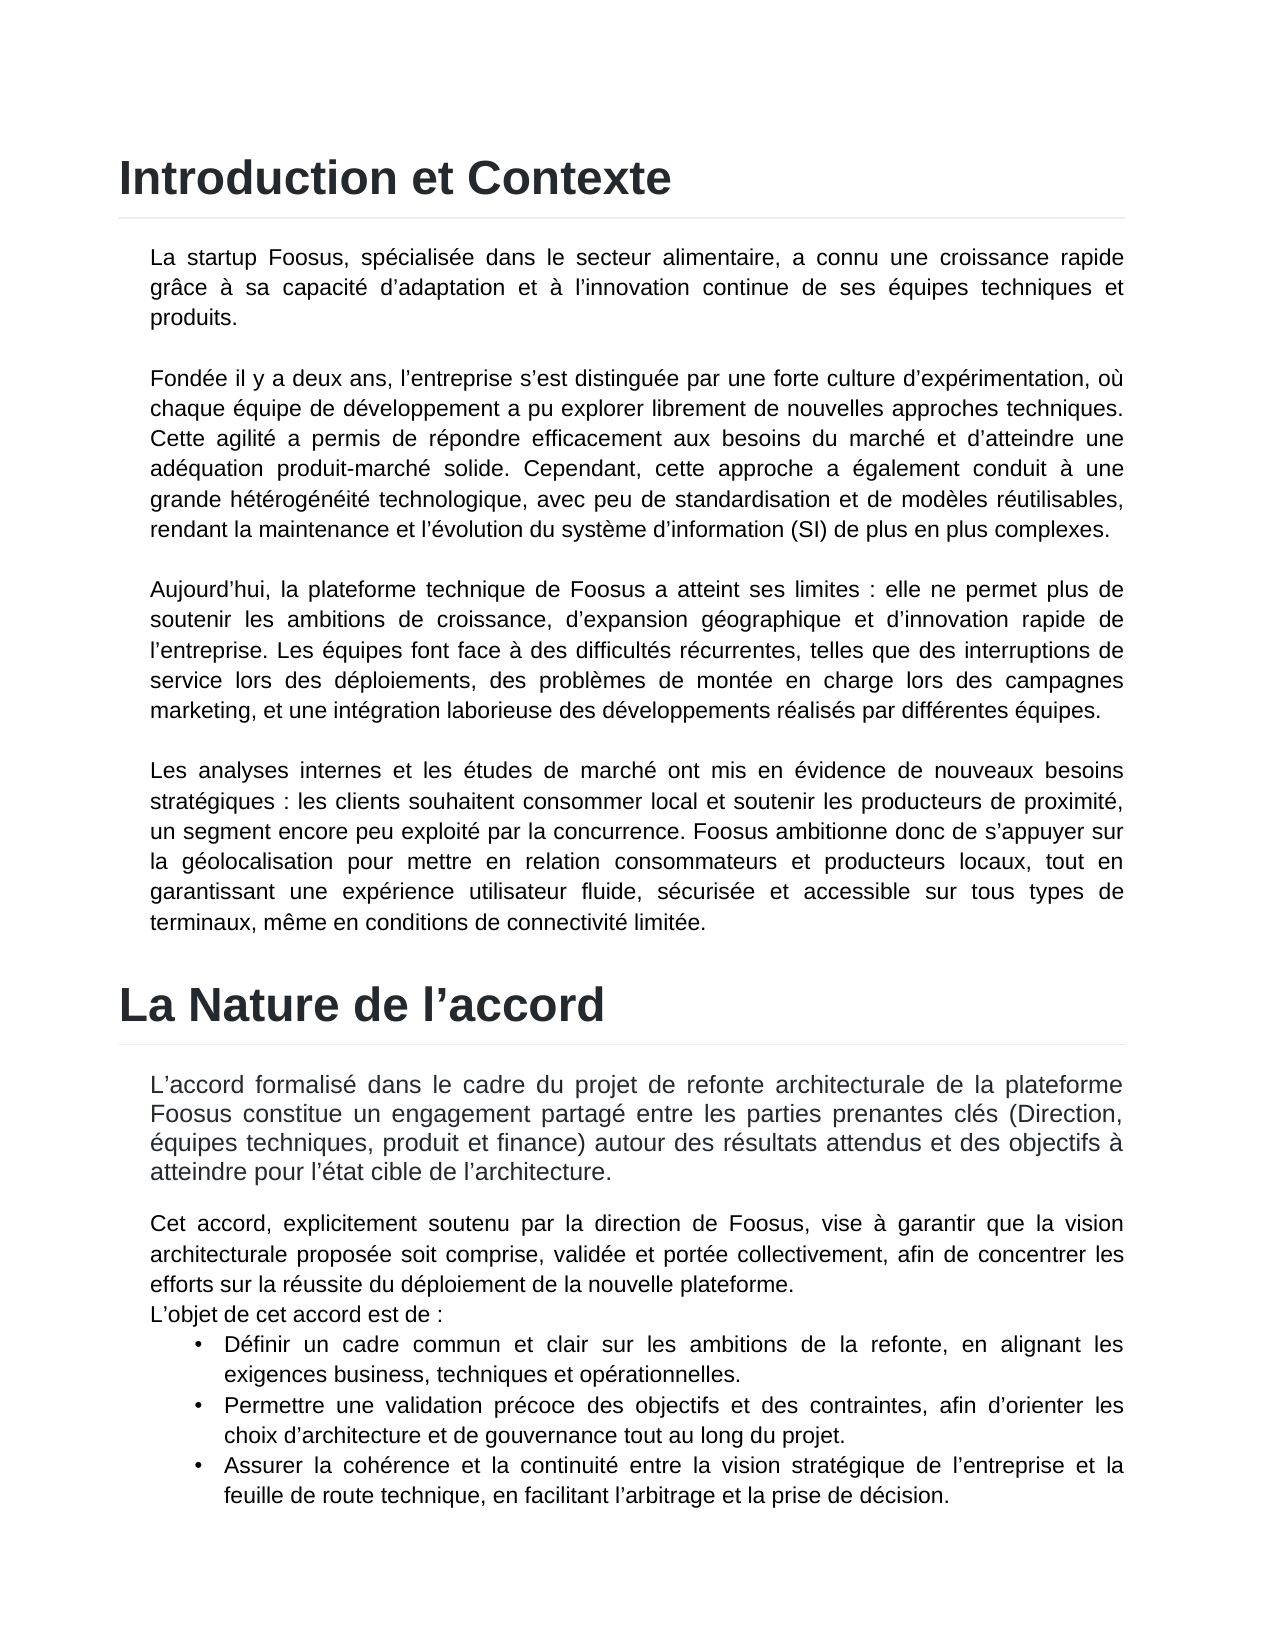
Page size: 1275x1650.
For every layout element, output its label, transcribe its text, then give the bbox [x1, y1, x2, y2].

subtitle La Nature de l’accord [119, 976, 1125, 1044]
text La startup Foosus, spécialisée dans le secteur alimentaire, a connu une croissance rapide grâce à sa capacité d’adaptation et à l’innovation continue de ses équipes techniques et produits. [150, 244, 1125, 331]
text Les analyses internes et les études de marché ont mis en évidence de nouveaux besoins stratégiques : les clients souhaitent consommer local et soutenir les producteurs de proximité, un segment encore peu exploité par la concurrence. Foosus ambitionne donc de s’appuyer sur la géolocalisation pour mettre en relation consommateurs et producteurs locaux, tout en garantissant une expérience utilisateur fluide, sécurisée et accessible sur tous types de terminaux, même en conditions de connectivité limitée. [150, 757, 1125, 935]
text Cet accord, explicitement soutenu par la direction de Foosus, vise à garantir que la vision architecturale proposée soit comprise, validée et portée collectivement, afin de concentrer les efforts sur la réussite du déploiement de la nouvelle plateforme. [150, 1210, 1125, 1297]
text L’accord formalisé dans le cadre du projet de refonte architecturale de la plateforme Foosus constitue un engagement partagé entre les parties prenantes clés (Direction, équipes techniques, produit et finance) autour des résultats attendus et des objectifs à atteindre pour l’état cible de l’architecture. [150, 1070, 1125, 1185]
list Assurer la cohérence et la continuité entre la vision stratégique de l’entreprise et la feuille de route technique, en facilitant l’arbitrage et la prise de décision. [194, 1452, 1125, 1508]
list Définir un cadre commun et clair sur les ambitions de la refonte, en alignant les exigences business, techniques et opérationnelles. [194, 1331, 1125, 1388]
text Fondée il y a deux ans, l’entreprise s’est distinguée par une forte culture d’expérimentation, où chaque équipe de développement a pu explorer librement de nouvelles approches techniques. Cette agilité a permis de répondre efficacement aux besoins du marché et d’atteindre une adéquation produit-marché solide. Cependant, cette approche a également conduit à une grande hétérogénéité technologique, avec peu de standardisation et de modèles réutilisables, rendant la maintenance et l’évolution du système d’information (SI) de plus en plus complexes. [150, 365, 1125, 542]
text L’objet de cet accord est de : [150, 1301, 1125, 1327]
text Aujourd’hui, la plateforme technique de Foosus a atteint ses limites : elle ne permet plus de soutenir les ambitions de croissance, d’expansion géographique et d’innovation rapide de l’entreprise. Les équipes font face à des difficultés récurrentes, telles que des interruptions de service lors des déploiements, des problèmes de montée en charge lors des campagnes marketing, et une intégration laborieuse des développements réalisés par différentes équipes. [150, 576, 1125, 723]
subtitle Introduction et Contexte [119, 150, 1125, 217]
list Permettre une validation précoce des objectifs et des contraintes, afin d’orienter les choix d’architecture et de gouvernance tout au long du projet. [194, 1392, 1125, 1448]
